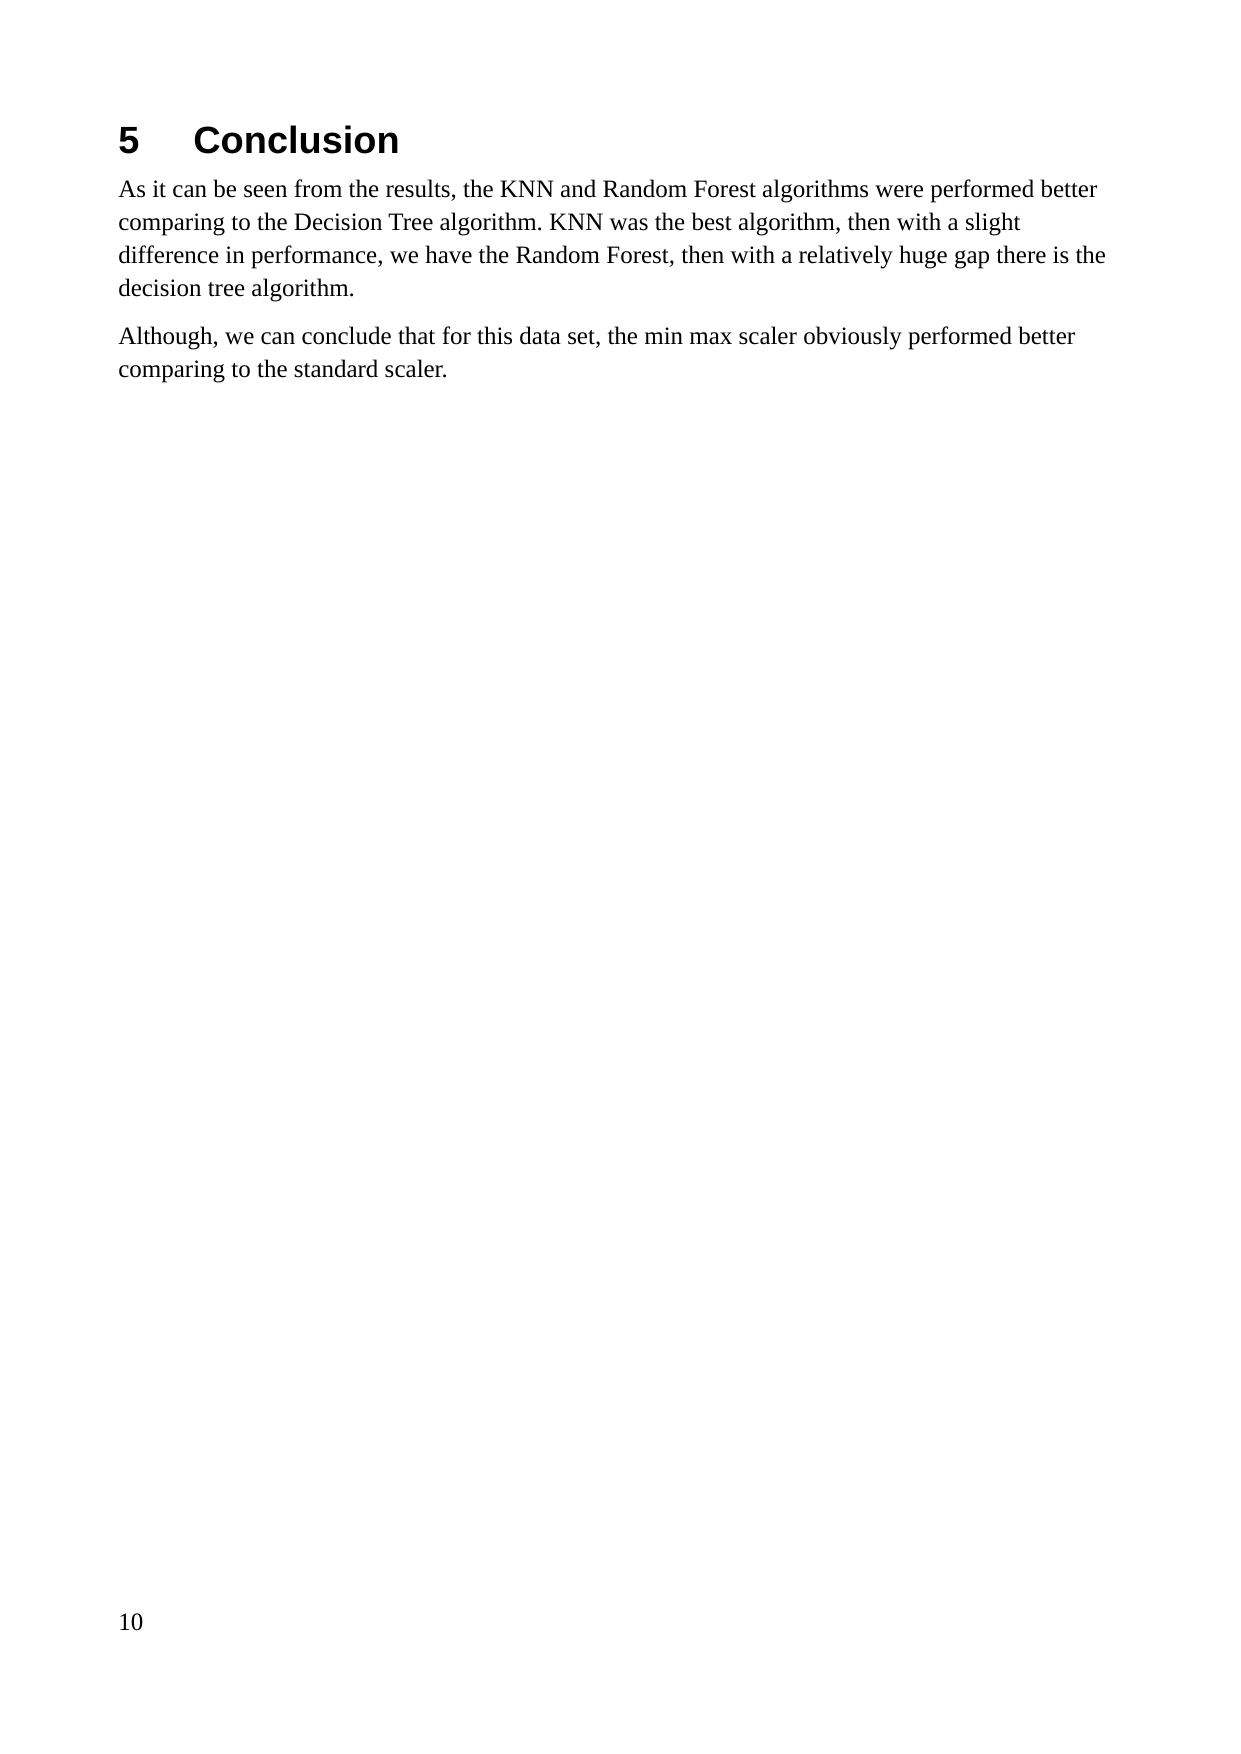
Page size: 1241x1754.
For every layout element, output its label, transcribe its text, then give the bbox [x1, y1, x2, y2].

text Although, we can conclude that for this data set, the min max scaler obviously performed better comparing to the standard scaler. [118, 321, 1122, 383]
subtitle Conclusion [118, 118, 1122, 162]
text As it can be seen from the results, the KNN and Random Forest algorithms were performed better comparing to the Decision Tree algorithm. KNN was the best algorithm, then with a slight difference in performance, we have the Random Forest, then with a relatively huge gap there is the decision tree algorithm. [118, 174, 1122, 302]
